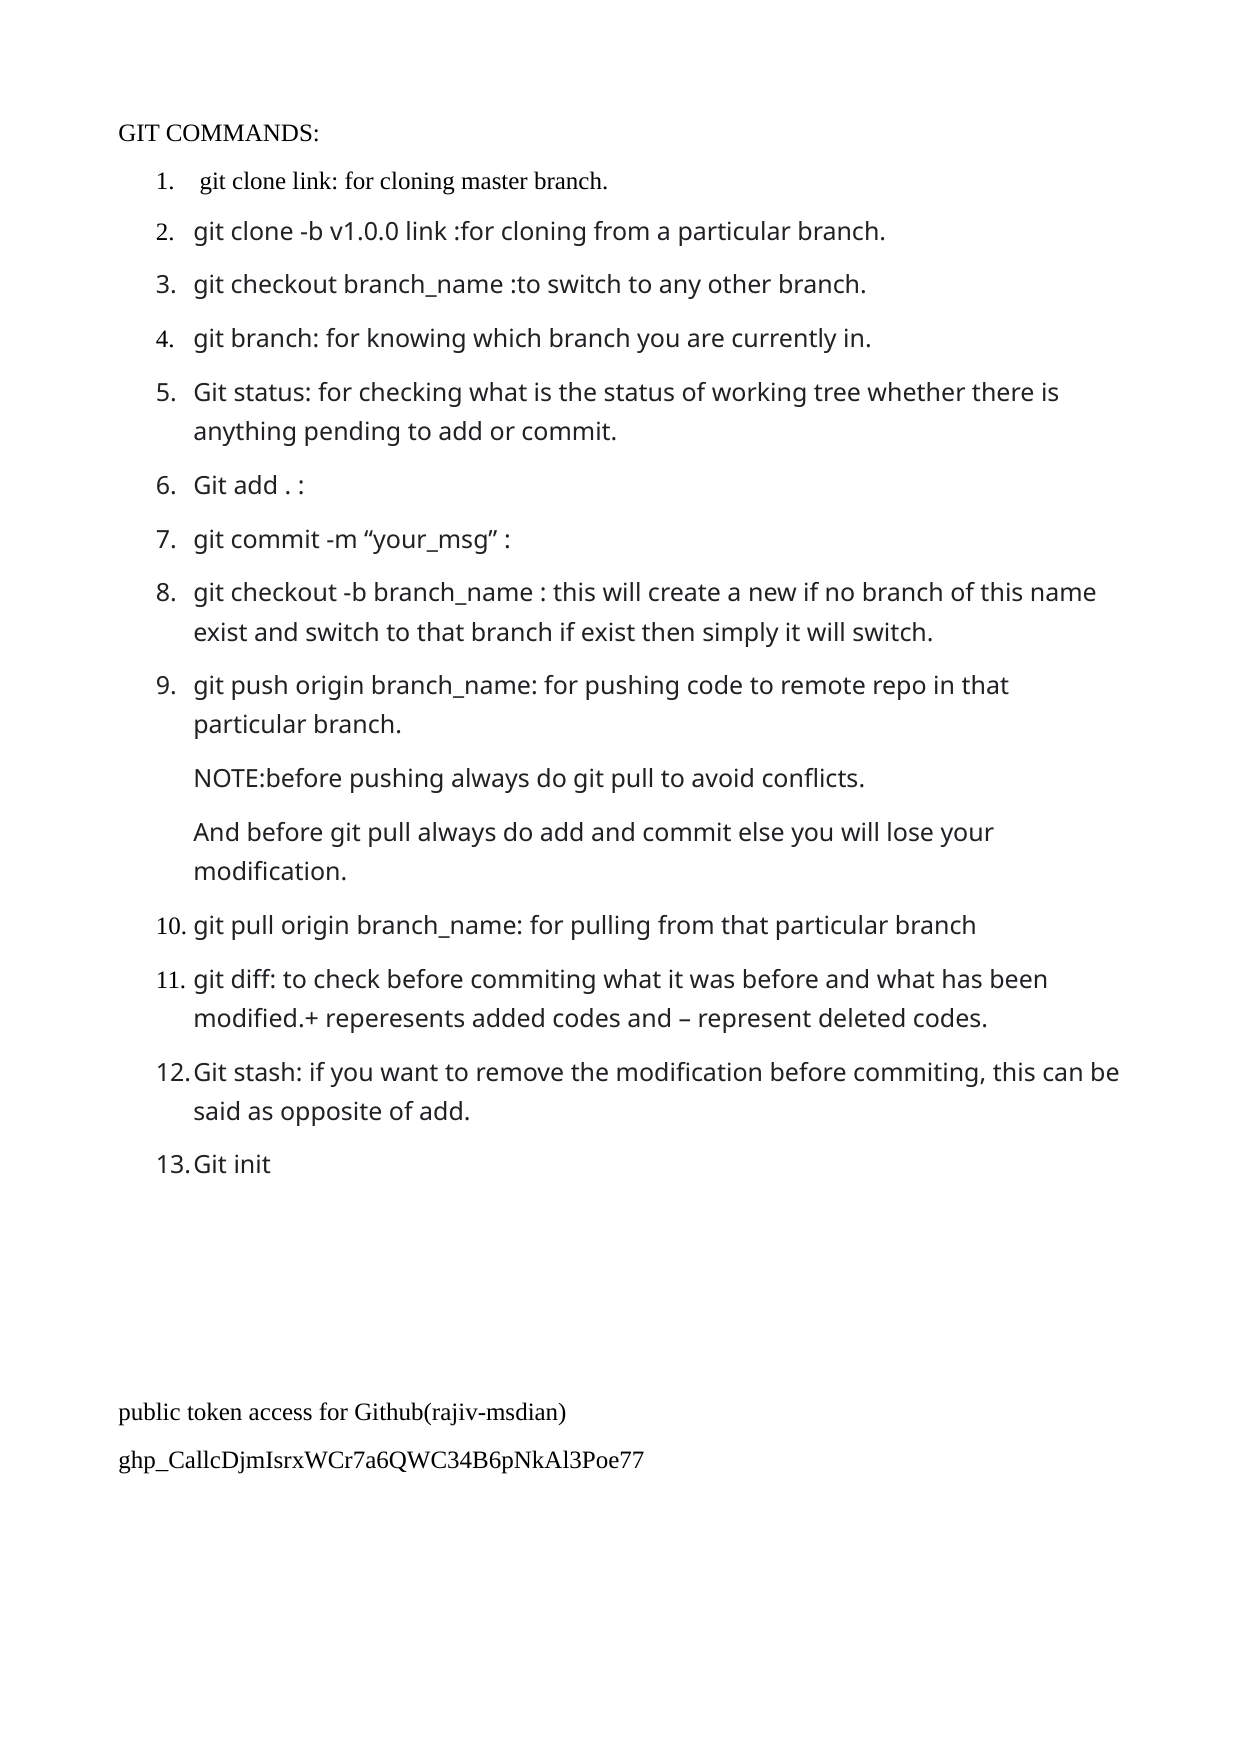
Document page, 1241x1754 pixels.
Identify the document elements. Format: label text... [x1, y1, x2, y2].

list git clone -b v1.0.0 link :for cloning from a particular branch. [156, 213, 1122, 247]
list git clone link: for cloning master branch. [156, 166, 1122, 194]
list NOTE:before pushing always do git pull to avoid conflicts. [156, 761, 1122, 795]
text 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 [118, 1445, 1122, 1474]
list Git stash: if you want to remove the modification before commiting, this can be said as opposite of add. [156, 1054, 1122, 1127]
list And before git pull always do add and commit else you will lose your modification. [156, 814, 1122, 888]
list git push origin branch_name: for pushing code to remote repo in that particular branch. [156, 668, 1122, 741]
list git diff: to check before commiting what it was before and what has been modified.+ reperesents added codes and – represent deleted codes. [156, 961, 1122, 1034]
list Git init [156, 1147, 1122, 1181]
text GIT COMMANDS: [118, 118, 1122, 147]
list git commit -m “your_msg” : [156, 521, 1122, 555]
list git pull origin branch_name: for pulling from that particular branch [156, 907, 1122, 942]
list Git add . : [156, 467, 1122, 502]
list git checkout -b branch_name : this will create a new if no branch of this name exist and switch to that branch if exist then simply it will switch. [156, 575, 1122, 648]
list git branch: for knowing which branch you are currently in. [156, 321, 1122, 355]
text public token access for Github(rajiv-msdian) [118, 1397, 1122, 1426]
list git checkout branch_name :to switch to any other branch. [156, 267, 1122, 301]
list Git status: for checking what is the status of working tree whether there is anything pending to add or commit. [156, 374, 1122, 448]
